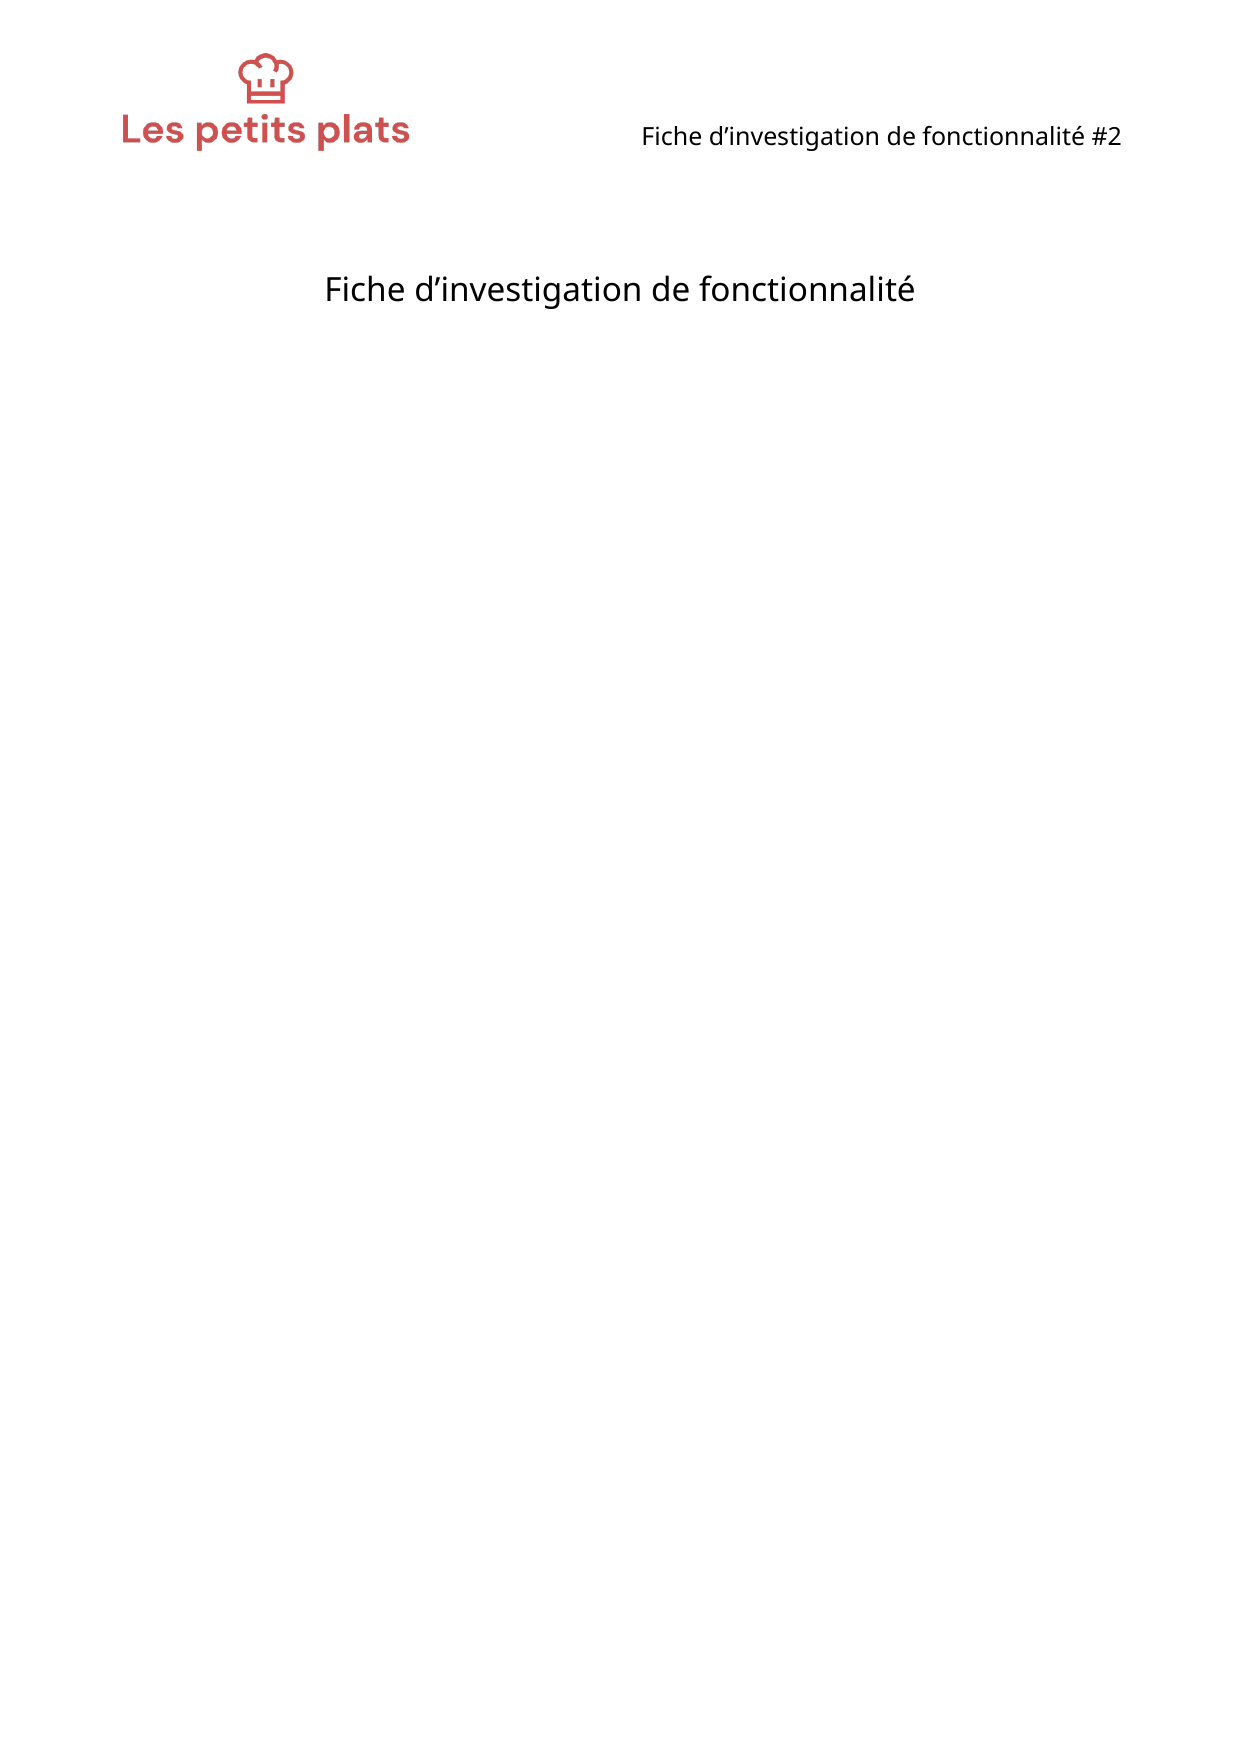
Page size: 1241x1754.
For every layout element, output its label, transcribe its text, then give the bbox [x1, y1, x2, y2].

text Fiche d’investigation de fonctionnalité [118, 266, 1122, 311]
picture [120, 53, 411, 154]
text Fiche d’investigation de fonctionnalité #2 [411, 118, 1122, 152]
